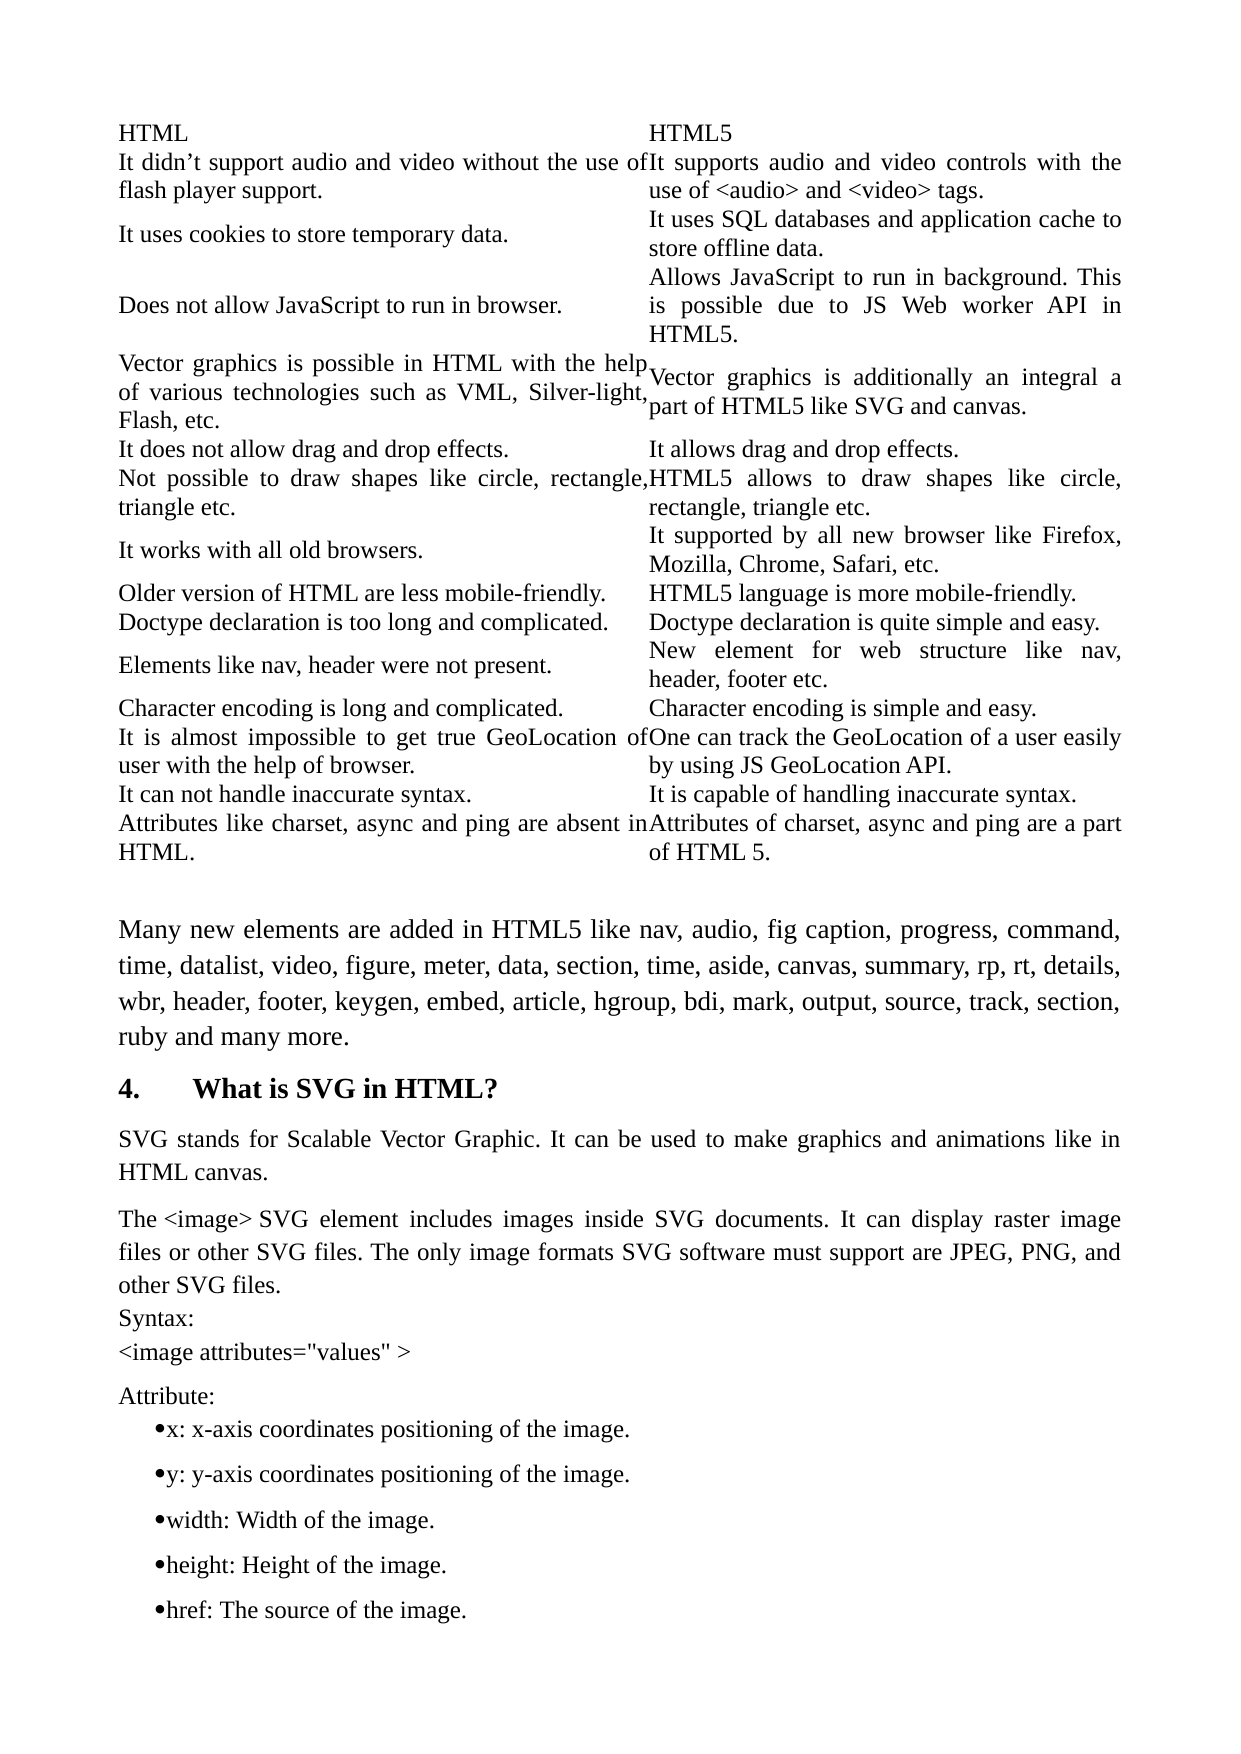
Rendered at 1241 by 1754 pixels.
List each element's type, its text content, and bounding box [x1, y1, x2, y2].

table_cell Character encoding is long and complicated. [118, 693, 649, 722]
list x: x-axis coordinates positioning of the image. [156, 1414, 1122, 1443]
list width: Width of the image. [156, 1505, 1122, 1533]
table_cell It does not allow drag and drop effects. [118, 434, 649, 463]
table_cell Elements like nav, header were not present. [118, 636, 649, 693]
list height: Height of the image. [156, 1550, 1122, 1579]
table_cell Does not allow JavaScript to run in browser. [118, 262, 649, 348]
table_cell Not possible to draw shapes like circle, rectangle, triangle etc. [118, 463, 649, 521]
text SVG stands for Scalable Vector Graphic. It can be used to make graphics and animations like in HTML canvas. [118, 1124, 1122, 1186]
table_cell Allows JavaScript to run in background. This is possible due to JS Web worker API in HTML5. [649, 262, 1122, 348]
table_cell It is capable of handling inaccurate syntax. [649, 779, 1122, 808]
table_header HTML5 [649, 118, 1122, 147]
table_cell It can not handle inaccurate syntax. [118, 779, 649, 808]
table_cell It allows drag and drop effects. [649, 434, 1122, 463]
table_cell Vector graphics is possible in HTML with the help of various technologies such as VML, Silver-light, Flash, etc. [118, 348, 649, 434]
table_cell Doctype declaration is too long and complicated. [118, 607, 649, 636]
table_cell It didn’t support audio and video without the use of flash player support. [118, 147, 649, 204]
table_cell Character encoding is simple and easy. [649, 693, 1122, 722]
table_cell It is almost impossible to get true GeoLocation of user with the help of browser. [118, 722, 649, 779]
text Many new elements are added in HTML5 like nav, audio, fig caption, progress, command, time, datalist, video, figure, meter, data, section, time, aside, canvas, summary, rp, rt, details, wbr, header, footer, keygen, embed, article, hgroup, bdi, mark, output, source, track, section, ruby and many more. [118, 913, 1122, 1052]
table_cell Vector graphics is additionally an integral a part of HTML5 like SVG and canvas. [649, 348, 1122, 434]
list href: The source of the image. [156, 1596, 1122, 1624]
table_cell Doctype declaration is quite simple and easy. [649, 607, 1122, 636]
text Syntax: [118, 1303, 1122, 1332]
list y: y-axis coordinates positioning of the image. [156, 1459, 1122, 1488]
table_cell Older version of HTML are less mobile-friendly. [118, 578, 649, 607]
table_cell Attributes like charset, async and ping are absent in HTML. [118, 808, 649, 866]
table_cell Attributes of charset, async and ping are a part of HTML 5. [649, 808, 1122, 866]
table_cell HTML5 allows to draw shapes like circle, rectangle, triangle etc. [649, 463, 1122, 521]
table_header HTML [118, 118, 649, 147]
table_cell New element for web structure like nav, header, footer etc. [649, 636, 1122, 693]
text Attribute: [118, 1381, 1122, 1410]
table_cell It works with all old browsers. [118, 521, 649, 578]
text 4. What is SVG in HTML? [118, 1071, 1122, 1104]
table_cell One can track the GeoLocation of a user easily by using JS GeoLocation API. [649, 722, 1122, 779]
table_cell It supported by all new browser like Firefox, Mozilla, Chrome, Safari, etc. [649, 521, 1122, 578]
table_cell HTML5 language is more mobile-friendly. [649, 578, 1122, 607]
table_cell It uses SQL databases and application cache to store offline data. [649, 204, 1122, 262]
table_cell It supports audio and video controls with the use of <audio> and <video> tags. [649, 147, 1122, 204]
text <image attributes="values" > [118, 1337, 1122, 1365]
table_cell It uses cookies to store temporary data. [118, 204, 649, 262]
text The <image> SVG element includes images inside SVG documents. It can display raster image files or other SVG files. The only image formats SVG software must support are JPEG, PNG, and other SVG files. [118, 1204, 1122, 1299]
